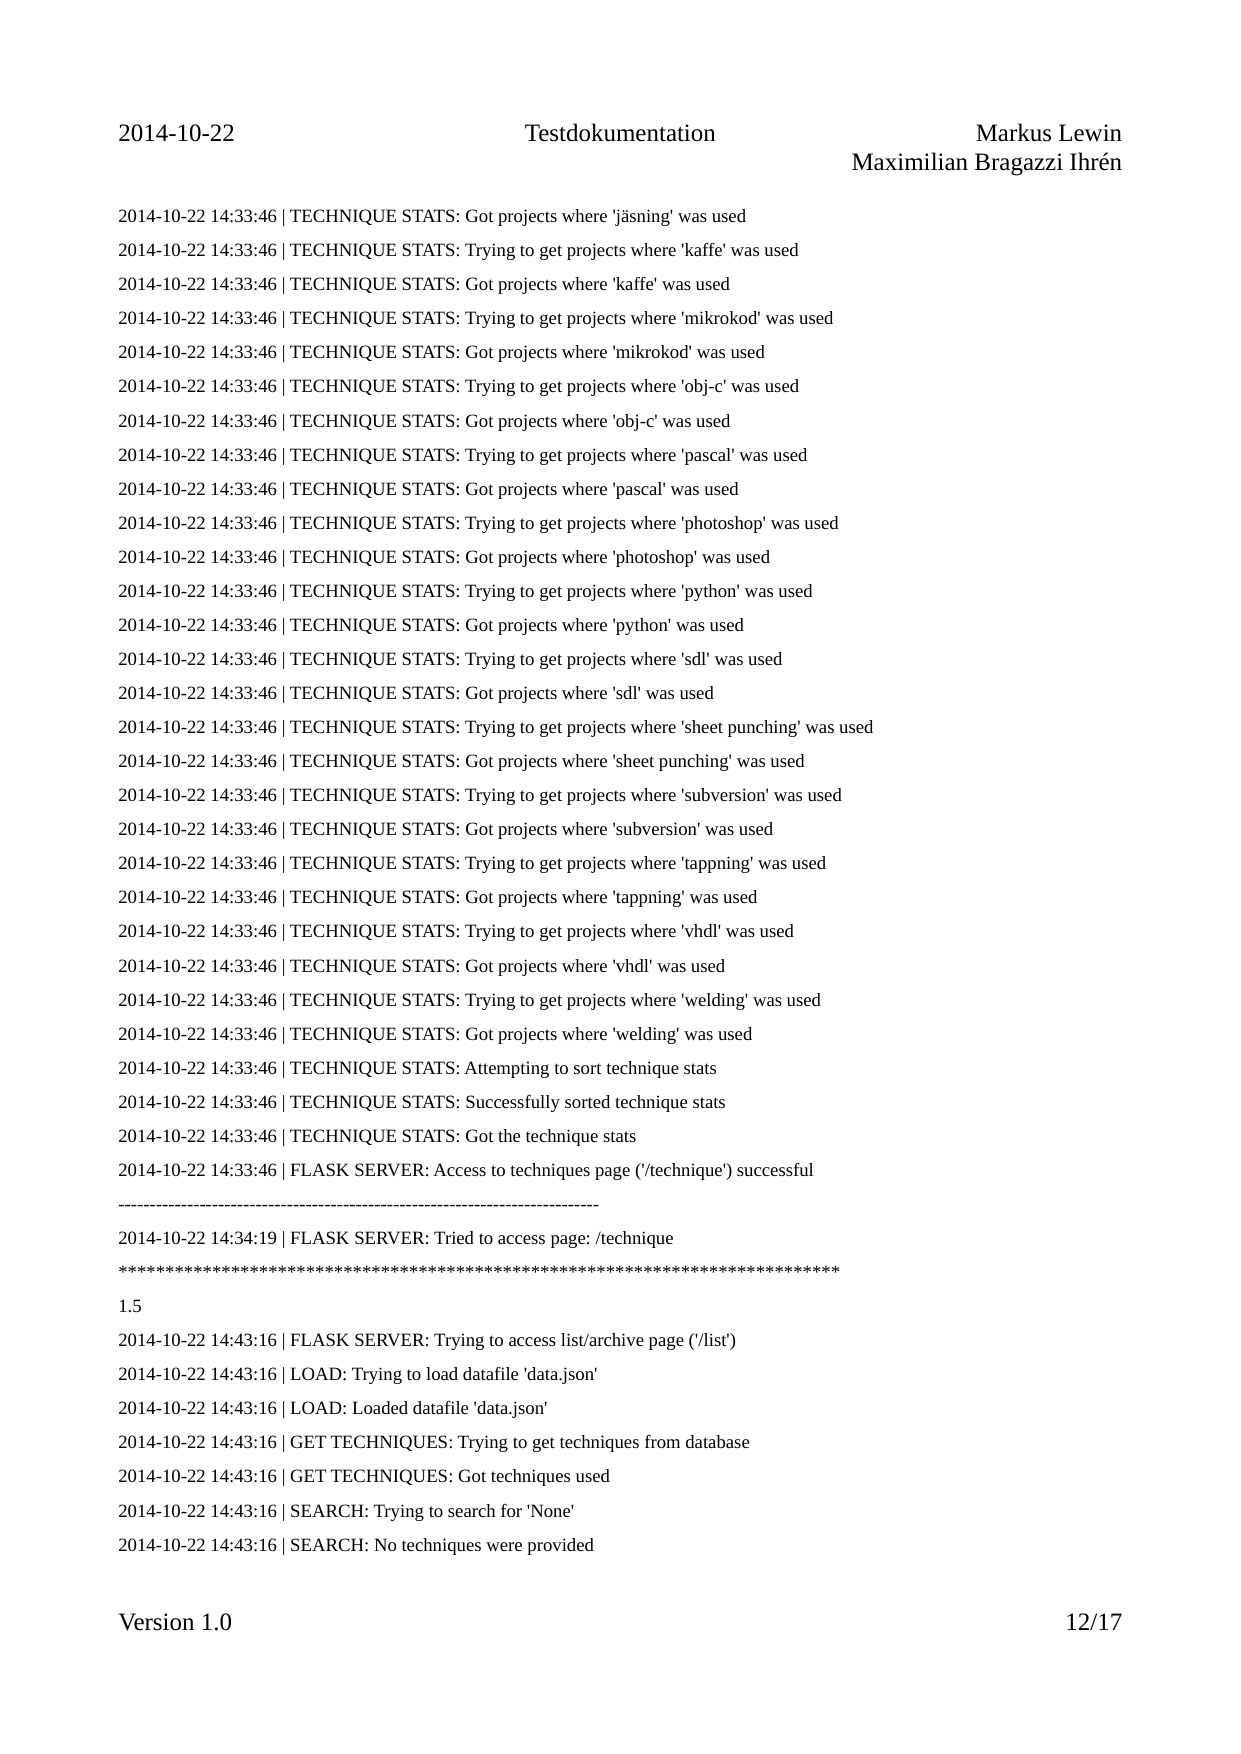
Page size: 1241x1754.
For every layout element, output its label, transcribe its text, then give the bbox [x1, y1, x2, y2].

text 2014-10-22 14:43:16 | LOAD: Trying to load datafile 'data.json' [118, 1363, 1122, 1385]
text 2014-10-22 14:43:16 | SEARCH: Trying to search for 'None' [118, 1499, 1122, 1521]
text 2014-10-22 14:43:16 | LOAD: Loaded datafile 'data.json' [118, 1397, 1122, 1419]
text 2014-10-22 14:33:46 | TECHNIQUE STATS: Got projects where 'obj-c' was used [118, 409, 1122, 431]
text 2014-10-22 14:33:46 | TECHNIQUE STATS: Got projects where 'vhdl' was used [118, 954, 1122, 976]
text 2014-10-22 14:33:46 | TECHNIQUE STATS: Trying to get projects where 'sheet punching' was used [118, 716, 1122, 738]
text 2014-10-22 14:33:46 | TECHNIQUE STATS: Trying to get projects where 'photoshop' was used [118, 512, 1122, 533]
text 2014-10-22 14:33:46 | TECHNIQUE STATS: Got projects where 'tappning' was used [118, 886, 1122, 908]
text 2014-10-22 14:33:46 | TECHNIQUE STATS: Got projects where 'photoshop' was used [118, 546, 1122, 567]
text 2014-10-22 14:33:46 | TECHNIQUE STATS: Trying to get projects where 'python' was used [118, 580, 1122, 601]
text ----------------------------------------------------------------------------- [118, 1193, 1122, 1214]
text ***************************************************************************** [118, 1261, 1122, 1283]
text 2014-10-22 14:33:46 | TECHNIQUE STATS: Trying to get projects where 'subversion' was used [118, 784, 1122, 806]
text 2014-10-22 14:33:46 | TECHNIQUE STATS: Got projects where 'sheet punching' was used [118, 750, 1122, 772]
text 2014-10-22 14:33:46 | TECHNIQUE STATS: Got projects where 'jäsning' was used [118, 205, 1122, 227]
text 2014-10-22 14:33:46 | TECHNIQUE STATS: Got projects where 'welding' was used [118, 1023, 1122, 1044]
text 2014-10-22 14:33:46 | TECHNIQUE STATS: Trying to get projects where 'tappning' was used [118, 852, 1122, 874]
text 2014-10-22 14:43:16 | SEARCH: No techniques were provided [118, 1533, 1122, 1555]
text 2014-10-22 14:43:16 | GET TECHNIQUES: Trying to get techniques from database [118, 1431, 1122, 1453]
text 2014-10-22 14:33:46 | TECHNIQUE STATS: Trying to get projects where 'sdl' was used [118, 648, 1122, 669]
text 2014-10-22 14:33:46 | TECHNIQUE STATS: Trying to get projects where 'obj-c' was used [118, 375, 1122, 397]
text 2014-10-22 14:33:46 | TECHNIQUE STATS: Trying to get projects where 'welding' was used [118, 988, 1122, 1010]
text 2014-10-22 14:33:46 | TECHNIQUE STATS: Got projects where 'mikrokod' was used [118, 341, 1122, 363]
text 2014-10-22 14:33:46 | TECHNIQUE STATS: Trying to get projects where 'pascal' was used [118, 443, 1122, 465]
text 2014-10-22 14:33:46 | TECHNIQUE STATS: Got projects where 'subversion' was used [118, 818, 1122, 840]
text 2014-10-22 14:33:46 | TECHNIQUE STATS: Got projects where 'pascal' was used [118, 478, 1122, 499]
text 2014-10-22 14:43:16 | GET TECHNIQUES: Got techniques used [118, 1465, 1122, 1487]
text 2014-10-22 14:33:46 | TECHNIQUE STATS: Trying to get projects where 'mikrokod' was used [118, 307, 1122, 329]
text 2014-10-22 14:33:46 | FLASK SERVER: Access to techniques page ('/technique') successful [118, 1159, 1122, 1180]
text 2014-10-22 14:33:46 | TECHNIQUE STATS: Got projects where 'python' was used [118, 614, 1122, 635]
text 2014-10-22 14:33:46 | TECHNIQUE STATS: Got projects where 'kaffe' was used [118, 273, 1122, 295]
text 2014-10-22 14:33:46 | TECHNIQUE STATS: Successfully sorted technique stats [118, 1091, 1122, 1112]
text 2014-10-22 14:33:46 | TECHNIQUE STATS: Got the technique stats [118, 1125, 1122, 1146]
text 2014-10-22 14:33:46 | TECHNIQUE STATS: Got projects where 'sdl' was used [118, 682, 1122, 703]
text 1.5 [118, 1295, 1122, 1317]
text 2014-10-22 14:34:19 | FLASK SERVER: Tried to access page: /technique [118, 1227, 1122, 1248]
text 2014-10-22 14:43:16 | FLASK SERVER: Trying to access list/archive page ('/list') [118, 1329, 1122, 1351]
text 2014-10-22 14:33:46 | TECHNIQUE STATS: Attempting to sort technique stats [118, 1057, 1122, 1078]
text 2014-10-22 14:33:46 | TECHNIQUE STATS: Trying to get projects where 'kaffe' was used [118, 239, 1122, 261]
text 2014-10-22 14:33:46 | TECHNIQUE STATS: Trying to get projects where 'vhdl' was used [118, 920, 1122, 942]
